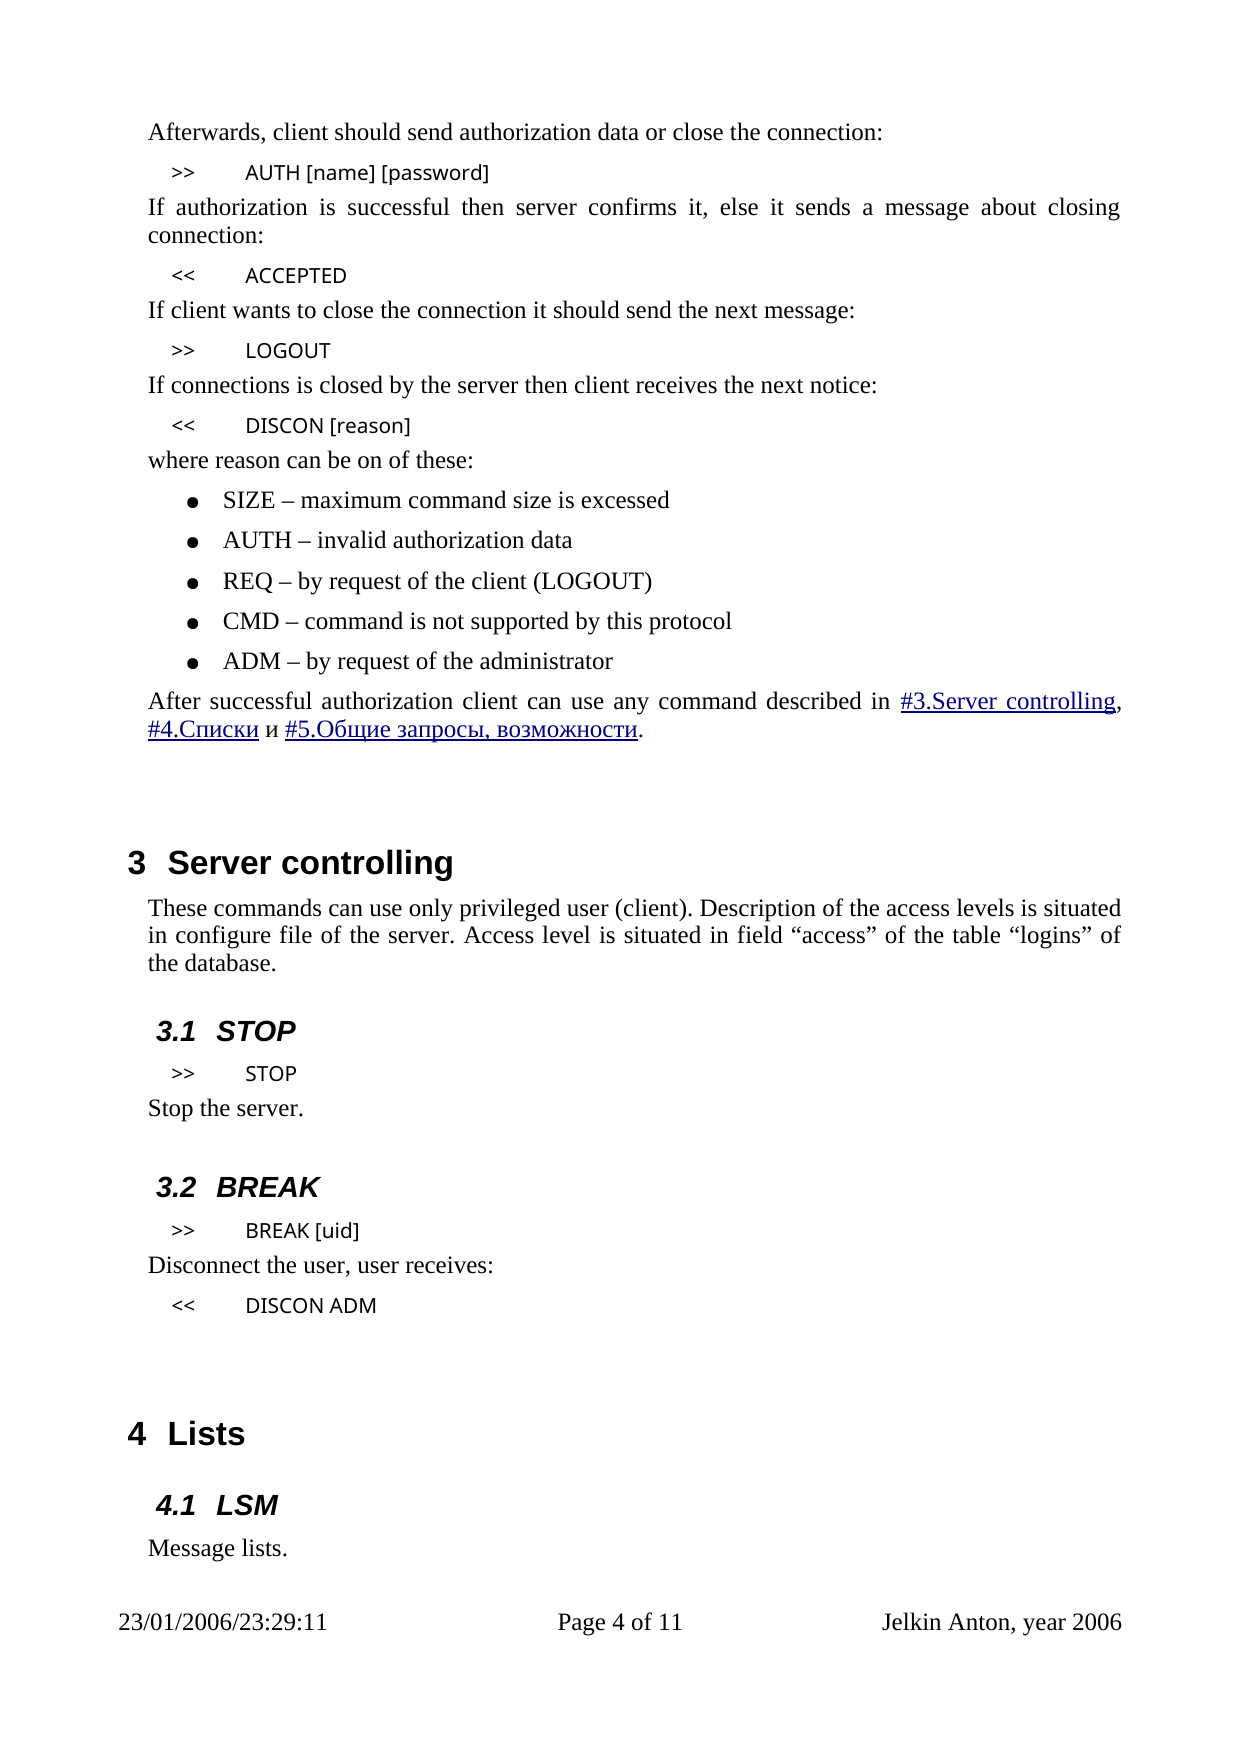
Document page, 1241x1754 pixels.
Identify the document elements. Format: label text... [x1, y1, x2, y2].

text If connections is closed by the server then client receives the next notice: [148, 371, 1122, 399]
subtitle LSM [148, 1489, 1122, 1522]
text If client wants to close the connection it should send the next message: [148, 296, 1122, 324]
list SIZE – maximum command size is excessed [185, 486, 1122, 514]
text >> BREAK [uid] [171, 1216, 1122, 1244]
text Afterwards, client should send authorization data or close the connection: [148, 118, 1122, 146]
text << DISCON [reason] [171, 411, 1122, 440]
subtitle Server controlling [118, 844, 1122, 881]
subtitle BREAK [148, 1171, 1122, 1203]
text After successful authorization client can use any command described in #3.Server controlling, #4.Списки и #5.Общие запросы, возможности. [148, 687, 1122, 743]
text >> LOGOUT [171, 336, 1122, 365]
text These commands can use only privileged user (client). Description of the access levels is situated in configure file of the server. Access level is situated in field “access” of the table “logins” of the database. [148, 894, 1122, 977]
subtitle Lists [118, 1414, 1122, 1452]
list ADM – by request of the administrator [185, 647, 1122, 675]
text where reason can be on of these: [148, 446, 1122, 474]
text Message lists. [148, 1534, 1122, 1562]
text >> AUTH [name] [password] [171, 158, 1122, 187]
text If authorization is successful then server confirms it, else it sends a message about closing connection: [148, 193, 1122, 249]
subtitle STOP [148, 1014, 1122, 1047]
text Stop the server. [148, 1094, 1122, 1122]
list REQ – by request of the client (LOGOUT) [185, 567, 1122, 594]
list CMD – command is not supported by this protocol [185, 607, 1122, 635]
text << DISCON ADM [171, 1291, 1122, 1319]
text << ACCEPTED [171, 261, 1122, 289]
text Disconnect the user, user receives: [148, 1251, 1122, 1278]
list AUTH – invalid authorization data [185, 527, 1122, 554]
text >> STOP [171, 1059, 1122, 1088]
